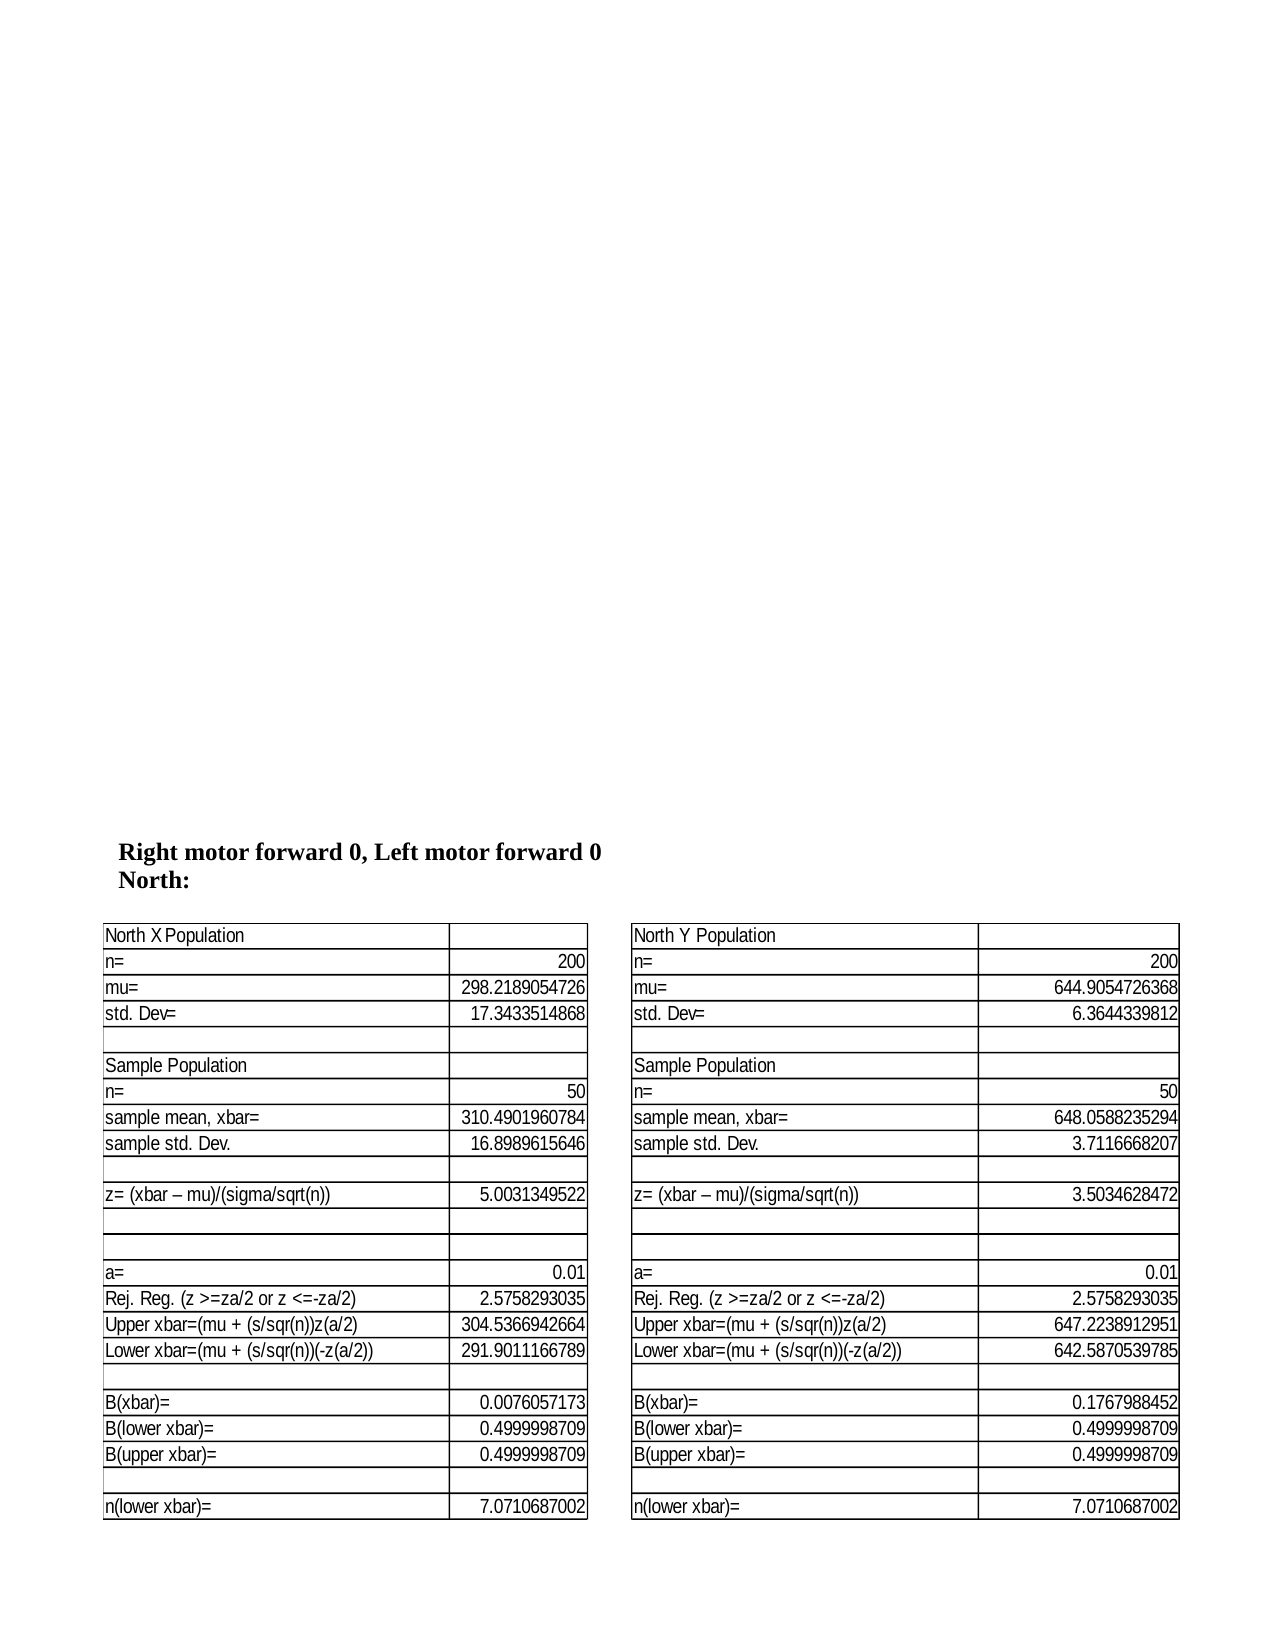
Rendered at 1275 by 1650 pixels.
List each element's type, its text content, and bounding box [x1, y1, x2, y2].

text Right motor forward 0, Left motor forward 0 [118, 837, 1157, 866]
text North: [118, 866, 1157, 894]
